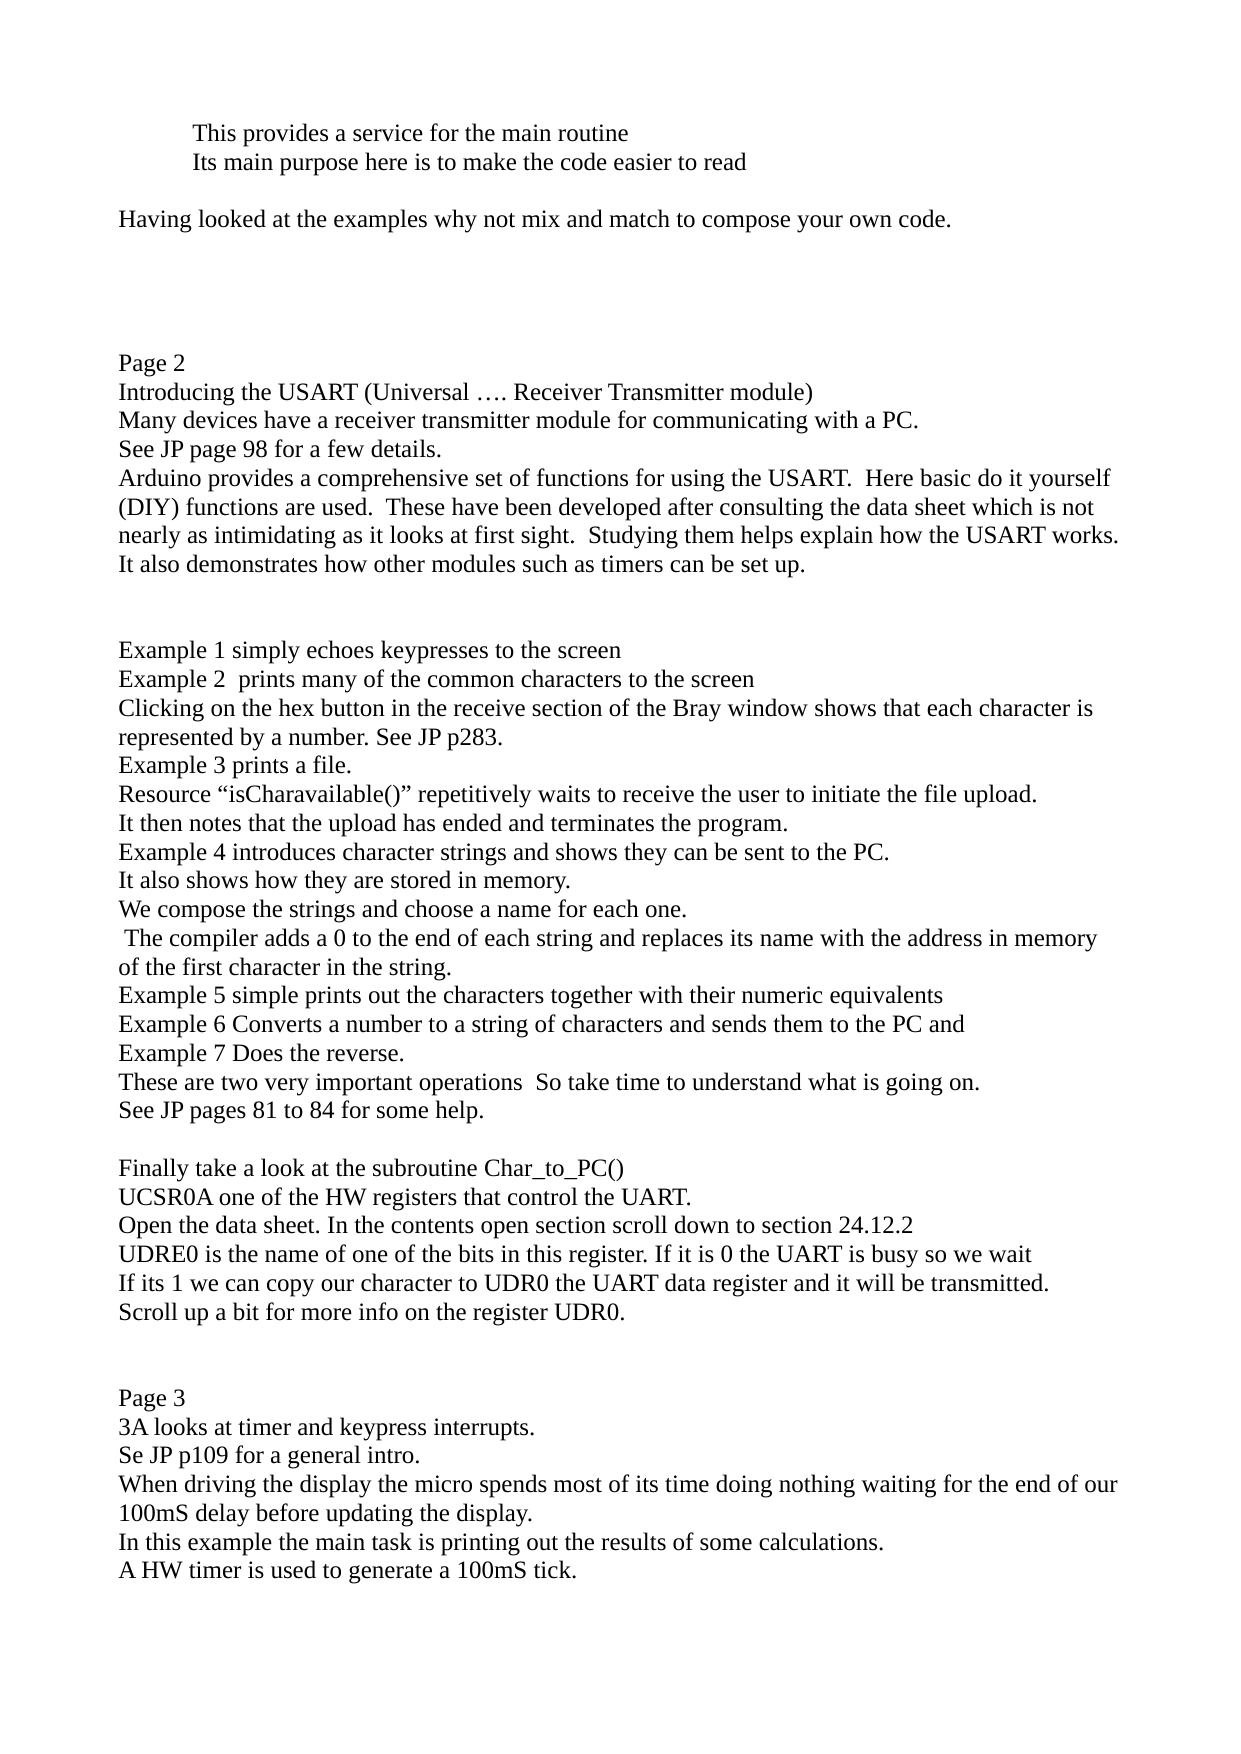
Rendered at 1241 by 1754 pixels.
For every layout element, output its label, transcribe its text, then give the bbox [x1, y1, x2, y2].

text Example 1 simply echoes keypresses to the screen [118, 636, 1122, 664]
text Se JP p109 for a general intro. [118, 1441, 1122, 1469]
text If its 1 we can copy our character to UDR0 the UART data register and it will be transmitted. [118, 1268, 1122, 1297]
text Finally take a look at the subroutine Char_to_PC() [118, 1153, 1122, 1182]
text Example 5 simple prints out the characters together with their numeric equivalents [118, 981, 1122, 1009]
text Introducing the USART (Universal …. Receiver Transmitter module) [118, 377, 1122, 406]
text Scroll up a bit for more info on the register UDR0. [118, 1297, 1122, 1326]
text Example 2 prints many of the common characters to the screen [118, 664, 1122, 693]
text It then notes that the upload has ended and terminates the program. [118, 808, 1122, 837]
text In this example the main task is printing out the results of some calculations. [118, 1527, 1122, 1556]
text Example 7 Does the reverse. [118, 1038, 1122, 1067]
text Arduino provides a comprehensive set of functions for using the USART. Here basic do it yourself (DIY) functions are used. These have been developed after consulting the data sheet which is not nearly as intimidating as it looks at first sight. Studying them helps explain how the USART works. It also demonstrates how other modules such as timers can be set up. [118, 463, 1122, 578]
text Example 6 Converts a number to a string of characters and sends them to the PC and [118, 1009, 1122, 1038]
text Page 3 [118, 1383, 1122, 1412]
text 3A looks at timer and keypress interrupts. [118, 1412, 1122, 1441]
text Clicking on the hex button in the receive section of the Bray window shows that each character is represented by a number. See JP p283. [118, 693, 1122, 751]
text The compiler adds a 0 to the end of each string and replaces its name with the address in memory of the first character in the string. [118, 923, 1122, 981]
text Page 2 [118, 348, 1122, 377]
text Many devices have a receiver transmitter module for communicating with a PC. [118, 406, 1122, 434]
text This provides a service for the main routine [118, 118, 1122, 147]
text It also shows how they are stored in memory. [118, 866, 1122, 894]
text When driving the display the micro spends most of its time doing nothing waiting for the end of our 100mS delay before updating the display. [118, 1469, 1122, 1527]
text Having looked at the examples why not mix and match to compose your own code. [118, 204, 1122, 233]
text UDRE0 is the name of one of the bits in this register. If it is 0 the UART is busy so we wait [118, 1239, 1122, 1268]
text Example 3 prints a file. [118, 751, 1122, 779]
text Example 4 introduces character strings and shows they can be sent to the PC. [118, 837, 1122, 866]
text Resource “isCharavailable()” repetitively waits to receive the user to initiate the file upload. [118, 779, 1122, 808]
text Open the data sheet. In the contents open section scroll down to section 24.12.2 [118, 1211, 1122, 1239]
text See JP pages 81 to 84 for some help. [118, 1096, 1122, 1124]
text A HW timer is used to generate a 100mS tick. [118, 1556, 1122, 1584]
text Its main purpose here is to make the code easier to read [118, 147, 1122, 176]
text We compose the strings and choose a name for each one. [118, 894, 1122, 923]
text See JP page 98 for a few details. [118, 434, 1122, 463]
text UCSR0A one of the HW registers that control the UART. [118, 1182, 1122, 1211]
text These are two very important operations So take time to understand what is going on. [118, 1067, 1122, 1096]
